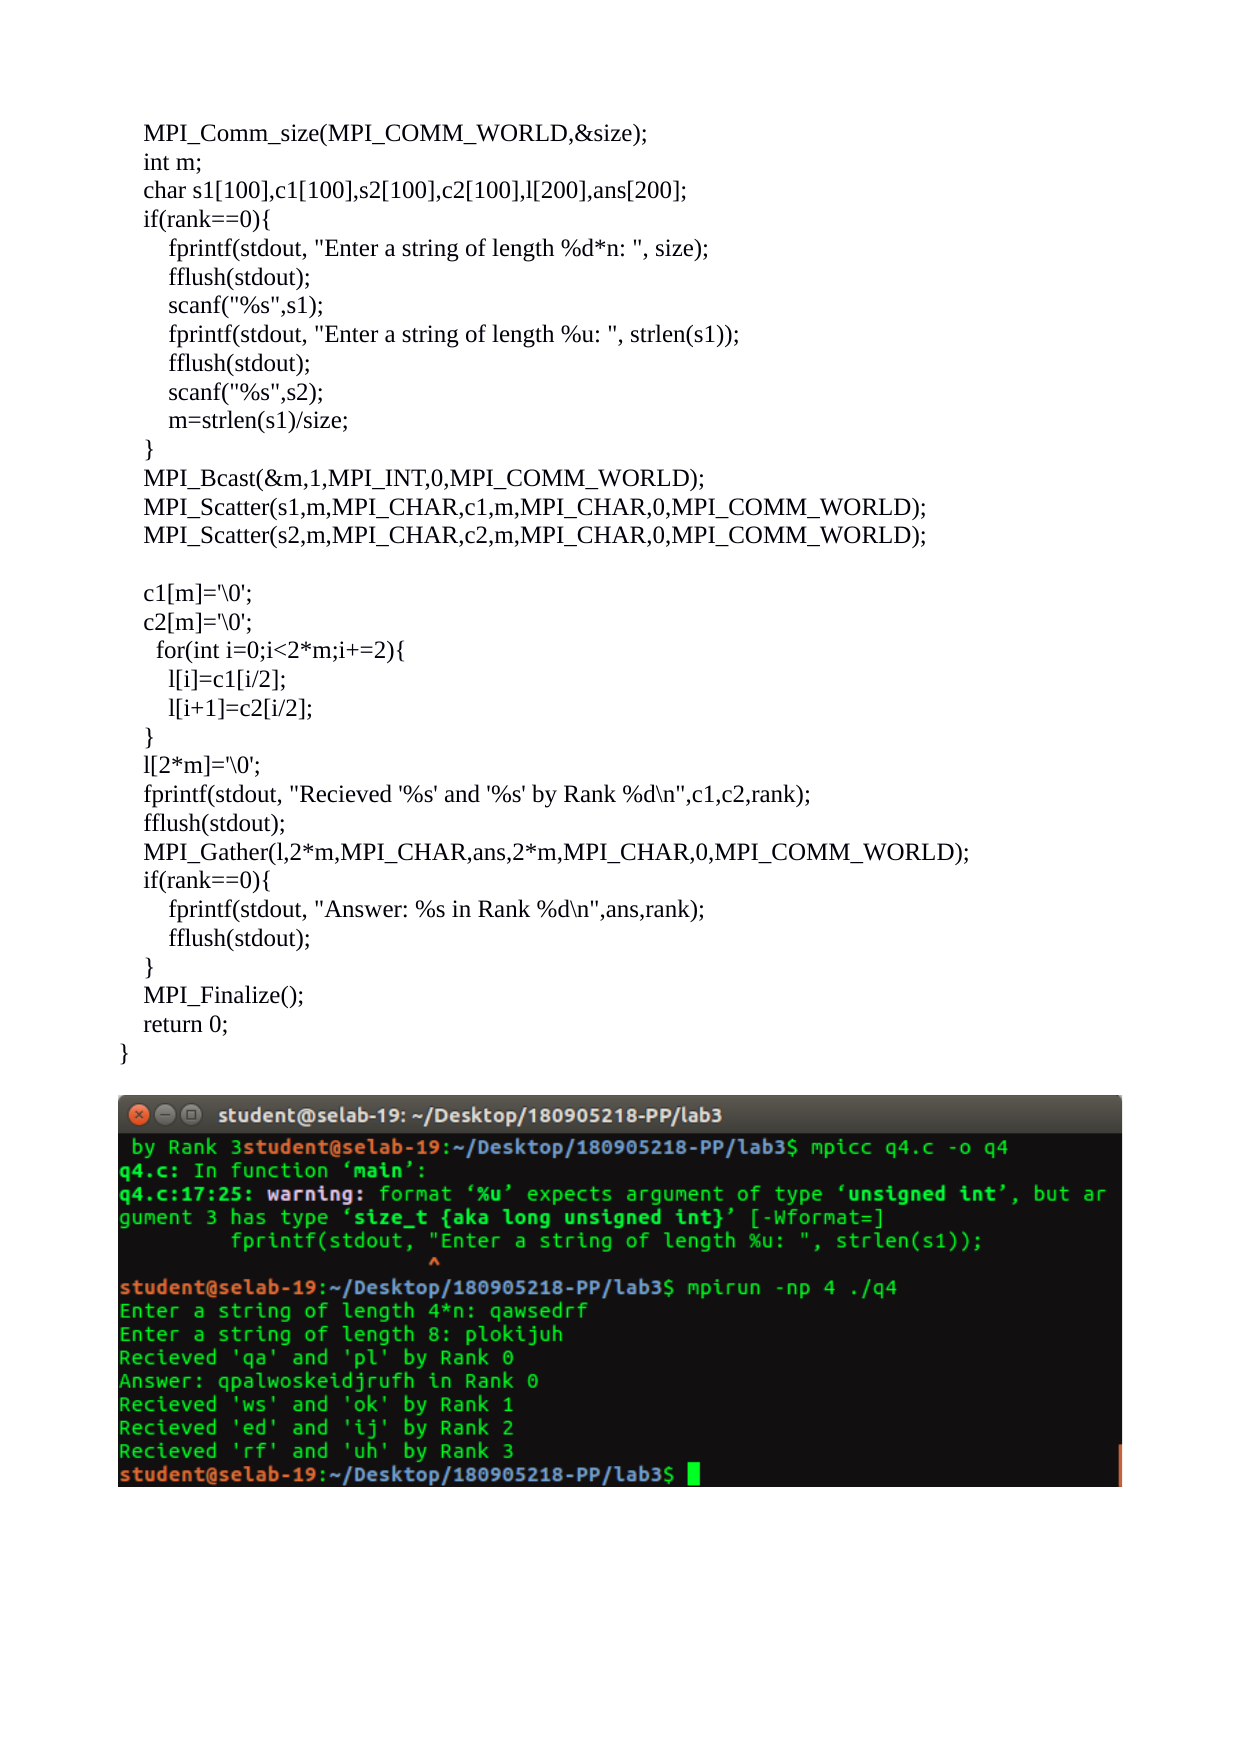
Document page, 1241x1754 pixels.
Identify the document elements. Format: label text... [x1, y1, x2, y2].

text fprintf(stdout, "Enter a string of length %u: ", strlen(s1)); [118, 319, 1122, 348]
text fprintf(stdout, "Answer: %s in Rank %d\n",ans,rank); [118, 894, 1122, 923]
text c1[m]='\0'; [118, 578, 1122, 607]
text char s1[100],c1[100],s2[100],c2[100],l[200],ans[200]; [118, 176, 1122, 204]
text for(int i=0;i<2*m;i+=2){ [118, 636, 1122, 664]
text MPI_Comm_size(MPI_COMM_WORLD,&size); [118, 118, 1122, 147]
text fprintf(stdout, "Enter a string of length %d*n: ", size); [118, 233, 1122, 262]
text fprintf(stdout, "Recieved '%s' and '%s' by Rank %d\n",c1,c2,rank); [118, 779, 1122, 808]
text l[i+1]=c2[i/2]; [118, 693, 1122, 722]
text l[2*m]='\0'; [118, 751, 1122, 779]
text MPI_Finalize(); [118, 981, 1122, 1009]
text MPI_Gather(l,2*m,MPI_CHAR,ans,2*m,MPI_CHAR,0,MPI_COMM_WORLD); [118, 837, 1122, 866]
text return 0; [118, 1009, 1122, 1038]
text m=strlen(s1)/size; [118, 406, 1122, 434]
text l[i]=c1[i/2]; [118, 664, 1122, 693]
text } [118, 1038, 1122, 1067]
text scanf("%s",s1); [118, 291, 1122, 319]
text MPI_Scatter(s1,m,MPI_CHAR,c1,m,MPI_CHAR,0,MPI_COMM_WORLD); [118, 492, 1122, 521]
picture [118, 1095, 1123, 1487]
text } [118, 434, 1122, 463]
text fflush(stdout); [118, 808, 1122, 837]
text c2[m]='\0'; [118, 607, 1122, 636]
text if(rank==0){ [118, 204, 1122, 233]
text if(rank==0){ [118, 866, 1122, 894]
text } [118, 722, 1122, 751]
text fflush(stdout); [118, 348, 1122, 377]
text fflush(stdout); [118, 923, 1122, 952]
text } [118, 952, 1122, 981]
text int m; [118, 147, 1122, 176]
text scanf("%s",s2); [118, 377, 1122, 406]
text MPI_Scatter(s2,m,MPI_CHAR,c2,m,MPI_CHAR,0,MPI_COMM_WORLD); [118, 521, 1122, 549]
text fflush(stdout); [118, 262, 1122, 291]
text MPI_Bcast(&m,1,MPI_INT,0,MPI_COMM_WORLD); [118, 463, 1122, 492]
